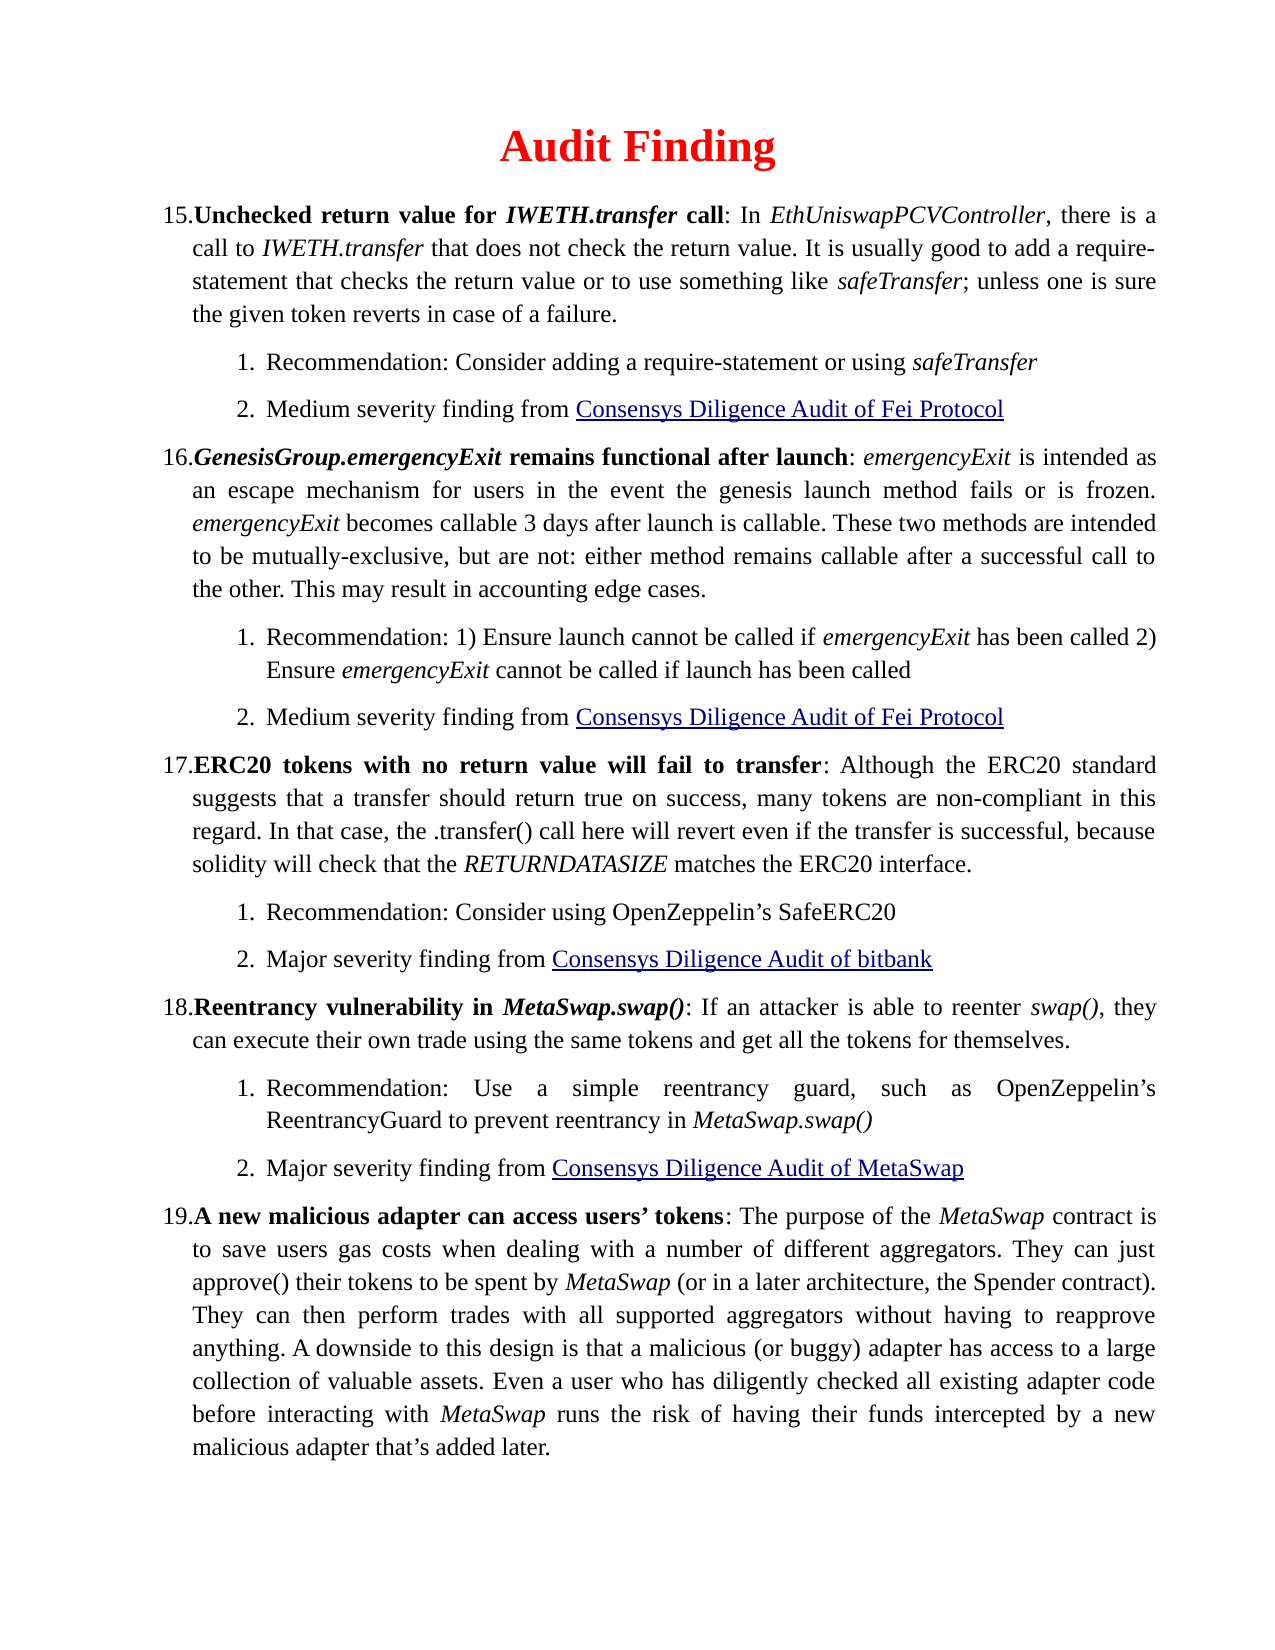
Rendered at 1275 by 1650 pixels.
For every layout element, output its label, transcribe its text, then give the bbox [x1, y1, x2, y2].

list A new malicious adapter can access users’ tokens: The purpose of the MetaSwap contract is to save users gas costs when dealing with a number of different aggregators. They can just approve() their tokens to be spent by MetaSwap (or in a later architecture, the Spender contract). They can then perform trades with all supported aggregators without having to reapprove anything. A downside to this design is that a malicious (or buggy) adapter has access to a large collection of valuable assets. Even a user who has diligently checked all existing adapter code before interacting with MetaSwap runs the risk of having their funds intercepted by a new malicious adapter that’s added later. [162, 1201, 1157, 1461]
list Unchecked return value for IWETH.transfer call: In EthUniswapPCVController, there is a call to IWETH.transfer that does not check the return value. It is usually good to add a require-statement that checks the return value or to use something like safeTransfer; unless one is sure the given token reverts in case of a failure. [162, 200, 1157, 328]
list Recommendation: 1) Ensure launch cannot be called if emergencyExit has been called 2) Ensure emergencyExit cannot be called if launch has been called [236, 622, 1157, 684]
list GenesisGroup.emergencyExit remains functional after launch: emergencyExit is intended as an escape mechanism for users in the event the genesis launch method fails or is frozen. emergencyExit becomes callable 3 days after launch is callable. These two methods are intended to be mutually-exclusive, but are not: either method remains callable after a successful call to the other. This may result in accounting edge cases. [162, 442, 1157, 603]
list Major severity finding from Consensys Diligence Audit of bitbank [236, 944, 1157, 973]
list ERC20 tokens with no return value will fail to transfer: Although the ERC20 standard suggests that a transfer should return true on success, many tokens are non-compliant in this regard. In that case, the .transfer() call here will revert even if the transfer is successful, because solidity will check that the RETURNDATASIZE matches the ERC20 interface. [162, 750, 1157, 878]
list Recommendation: Consider adding a require-statement or using safeTransfer [236, 347, 1157, 376]
list Recommendation: Use a simple reentrancy guard, such as OpenZeppelin’s ReentrancyGuard to prevent reentrancy in MetaSwap.swap() [236, 1073, 1157, 1134]
list Recommendation: Consider using OpenZeppelin’s SafeERC20 [236, 897, 1157, 926]
list Medium severity finding from Consensys Diligence Audit of Fei Protocol [236, 702, 1157, 731]
list Medium severity finding from Consensys Diligence Audit of Fei Protocol [236, 394, 1157, 423]
list Major severity finding from Consensys Diligence Audit of MetaSwap [236, 1153, 1157, 1182]
list Reentrancy vulnerability in MetaSwap.swap(): If an attacker is able to reenter swap(), they can execute their own trade using the same tokens and get all the tokens for themselves. [162, 992, 1157, 1054]
